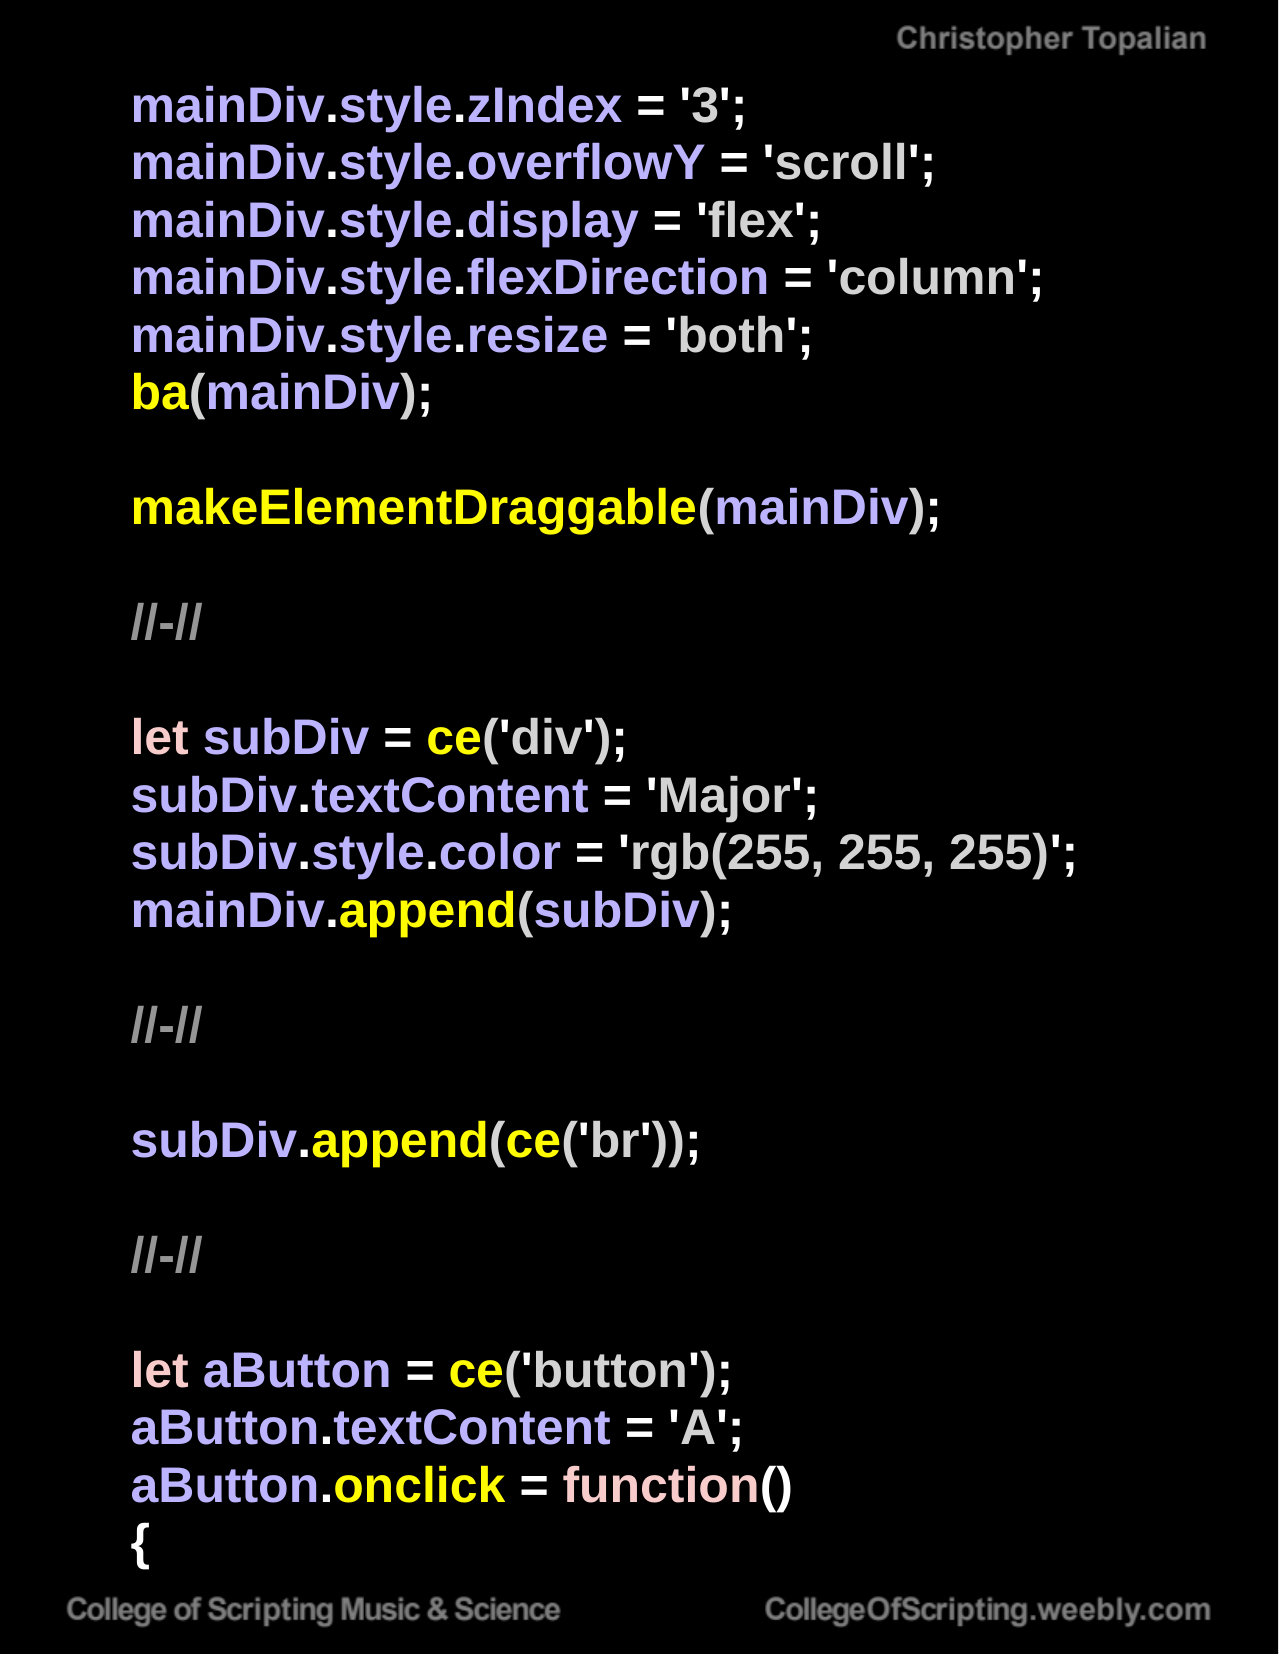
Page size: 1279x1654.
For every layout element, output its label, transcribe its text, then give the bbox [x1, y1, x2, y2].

text mainDiv.style.resize = 'both'; [75, 305, 1203, 362]
text subDiv.append(ce('br')); [75, 1110, 1203, 1167]
text ba(mainDiv); [75, 362, 1203, 420]
text aButton.textContent = 'A'; [75, 1397, 1203, 1455]
text mainDiv.append(subDiv); [75, 880, 1203, 937]
text mainDiv.style.display = 'flex'; [75, 190, 1203, 247]
text let subDiv = ce('div'); [75, 707, 1203, 765]
text let aButton = ce('button'); [75, 1340, 1203, 1397]
text subDiv.textContent = 'Major'; [75, 765, 1203, 822]
text mainDiv.style.flexDirection = 'column'; [75, 247, 1203, 305]
text //-// [75, 995, 1203, 1052]
text mainDiv.style.zIndex = '3'; [75, 75, 1203, 132]
text mainDiv.style.overflowY = 'scroll'; [75, 132, 1203, 190]
text subDiv.style.color = 'rgb(255, 255, 255)'; [75, 822, 1203, 880]
text //-// [75, 592, 1203, 650]
text aButton.onclick = function() [75, 1455, 1203, 1512]
text { [75, 1512, 1203, 1570]
text makeElementDraggable(mainDiv); [75, 477, 1203, 535]
text //-// [75, 1225, 1203, 1282]
